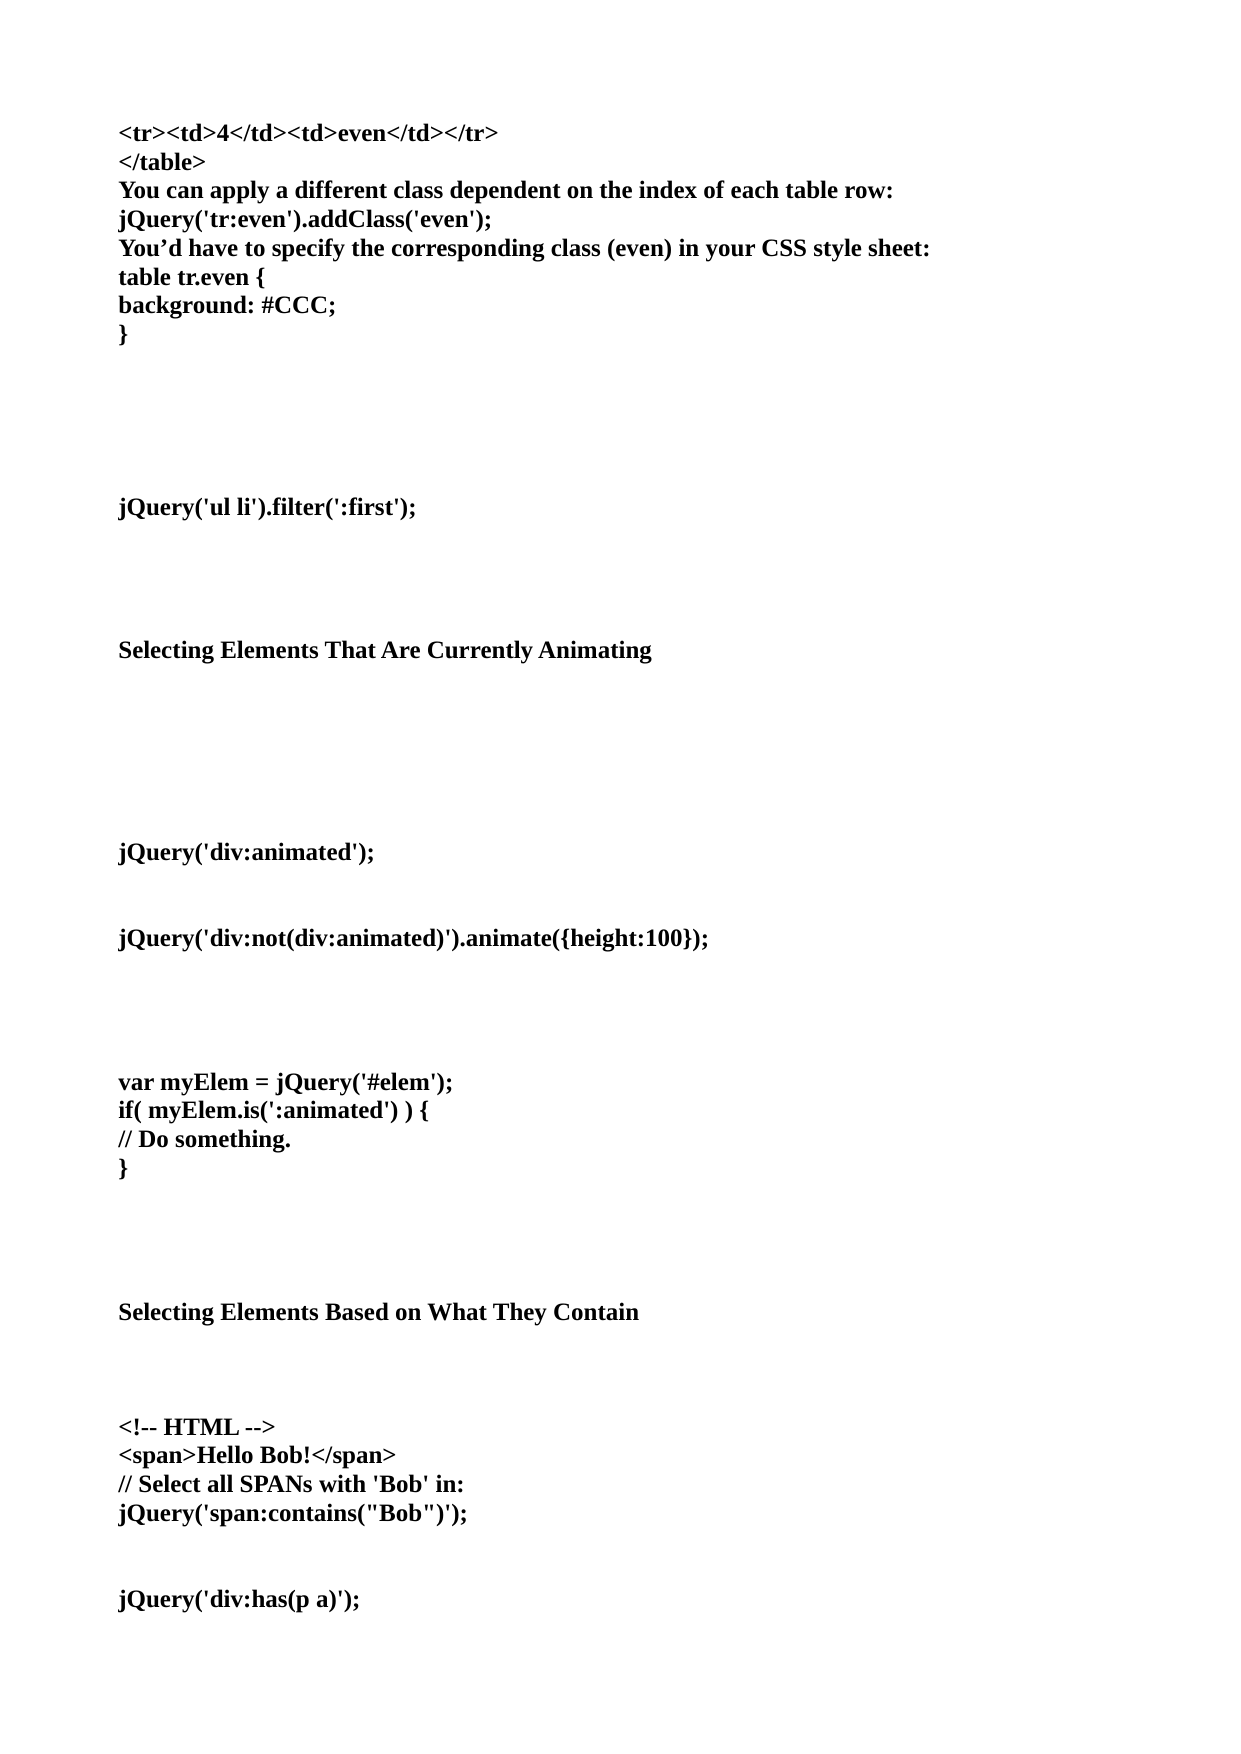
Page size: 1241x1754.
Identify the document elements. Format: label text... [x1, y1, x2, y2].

text <!-- HTML --> [118, 1412, 1122, 1441]
text <span>Hello Bob!</span> [118, 1441, 1122, 1469]
text jQuery('span:contains("Bob")'); [118, 1498, 1122, 1527]
text jQuery('div:not(div:animated)').animate({height:100}); [118, 923, 1122, 952]
text jQuery('div:has(p a)'); [118, 1584, 1122, 1613]
text Selecting Elements That Are Currently Animating [118, 636, 1122, 664]
text jQuery('tr:even').addClass('even'); [118, 204, 1122, 233]
text } [118, 1153, 1122, 1182]
text // Do something. [118, 1124, 1122, 1153]
text table tr.even { [118, 262, 1122, 291]
text <tr><td>4</td><td>even</td></tr> [118, 118, 1122, 147]
text You’d have to specify the corresponding class (even) in your CSS style sheet: [118, 233, 1122, 262]
text You can apply a different class dependent on the index of each table row: [118, 176, 1122, 204]
text jQuery('div:animated'); [118, 837, 1122, 866]
text Selecting Elements Based on What They Contain [118, 1297, 1122, 1326]
text if( myElem.is(':animated') ) { [118, 1096, 1122, 1124]
text background: #CCC; [118, 291, 1122, 319]
text // Select all SPANs with 'Bob' in: [118, 1469, 1122, 1498]
text var myElem = jQuery('#elem'); [118, 1067, 1122, 1096]
text </table> [118, 147, 1122, 176]
text } [118, 319, 1122, 348]
text jQuery('ul li').filter(':first'); [118, 492, 1122, 521]
